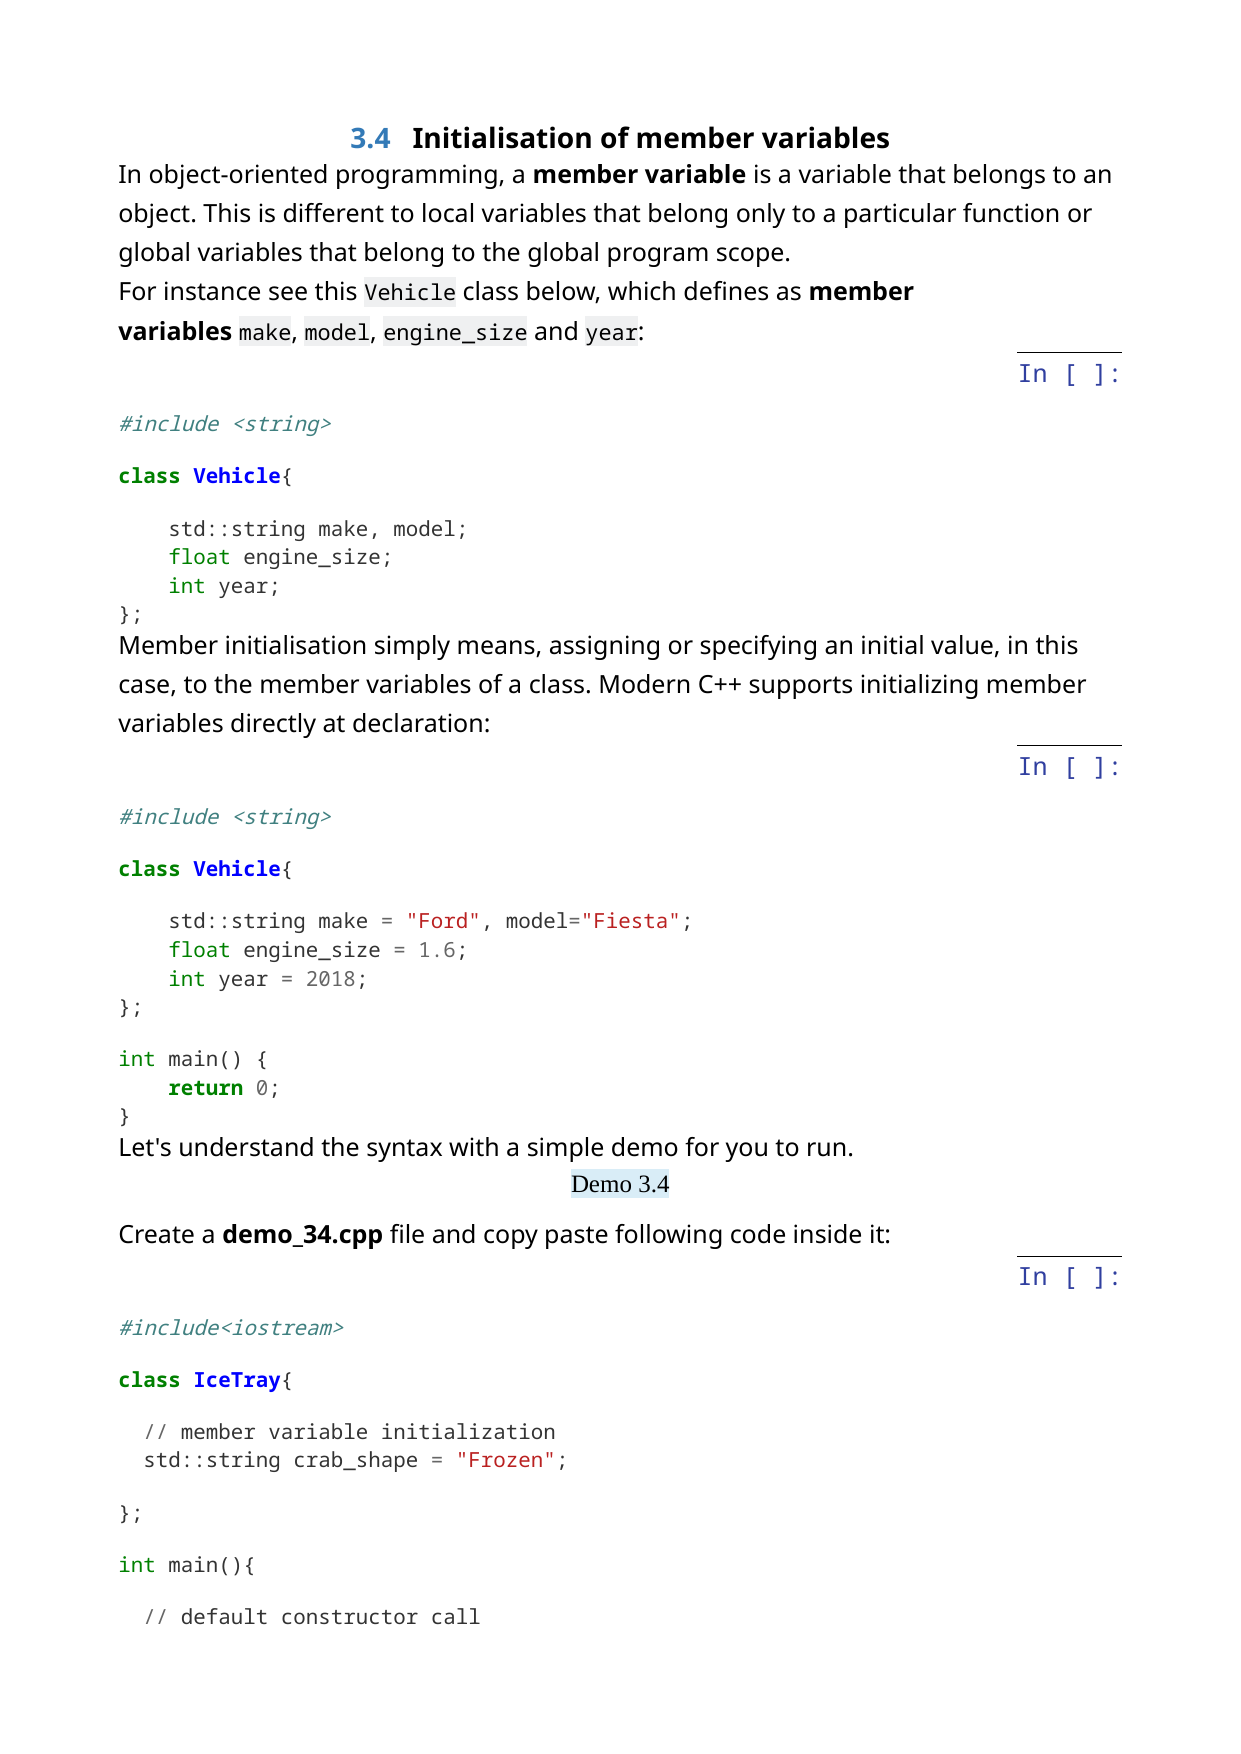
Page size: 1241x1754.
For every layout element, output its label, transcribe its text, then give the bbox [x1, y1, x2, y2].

text }; [118, 992, 1122, 1021]
text }; [118, 599, 1122, 628]
text For instance see this Vehicle class below, which defines as member variables make, model, engine_size and year: [118, 274, 1122, 347]
text In object-oriented programming, a member variable is a variable that belongs to an object. This is different to local variables that belong only to a particular function or global variables that belong to the global program scope. [118, 156, 1122, 269]
text int year = 2018; [118, 964, 1122, 992]
text class Vehicle{ [118, 462, 1122, 490]
text Create a demo_34.cpp file and copy paste following code inside it: [118, 1216, 1122, 1251]
text #include <string> [118, 409, 1122, 438]
text std::string crab_shape = "Frozen"; [118, 1446, 1122, 1474]
text } [118, 1101, 1122, 1130]
text Demo 3.4 [118, 1169, 1122, 1198]
text class Vehicle{ [118, 854, 1122, 883]
text In [ ]: [118, 352, 1122, 389]
text float engine_size; [118, 542, 1122, 571]
text In [ ]: [118, 1256, 1122, 1293]
text class IceTray{ [118, 1365, 1122, 1393]
text // member variable initialization [118, 1417, 1122, 1446]
text std::string make, model; [118, 514, 1122, 542]
text float engine_size = 1.6; [118, 935, 1122, 964]
text return 0; [118, 1073, 1122, 1101]
text Member initialisation simply means, assigning or specifying an initial value, in this case, to the member variables of a class. Modern C++ supports initializing member variables directly at declaration: [118, 628, 1122, 740]
text #include <string> [118, 802, 1122, 831]
text int year; [118, 571, 1122, 599]
text Let's understand the syntax with a simple demo for you to run. [118, 1130, 1122, 1164]
text In [ ]: [118, 745, 1122, 782]
text std::string make = "Ford", model="Fiesta"; [118, 907, 1122, 935]
text }; [118, 1498, 1122, 1526]
text int main() { [118, 1044, 1122, 1073]
subtitle 3.4 Initialisation of member variables [118, 118, 1122, 156]
text int main(){ [118, 1550, 1122, 1578]
text // default constructor call [118, 1602, 1122, 1630]
text #include<iostream> [118, 1313, 1122, 1341]
